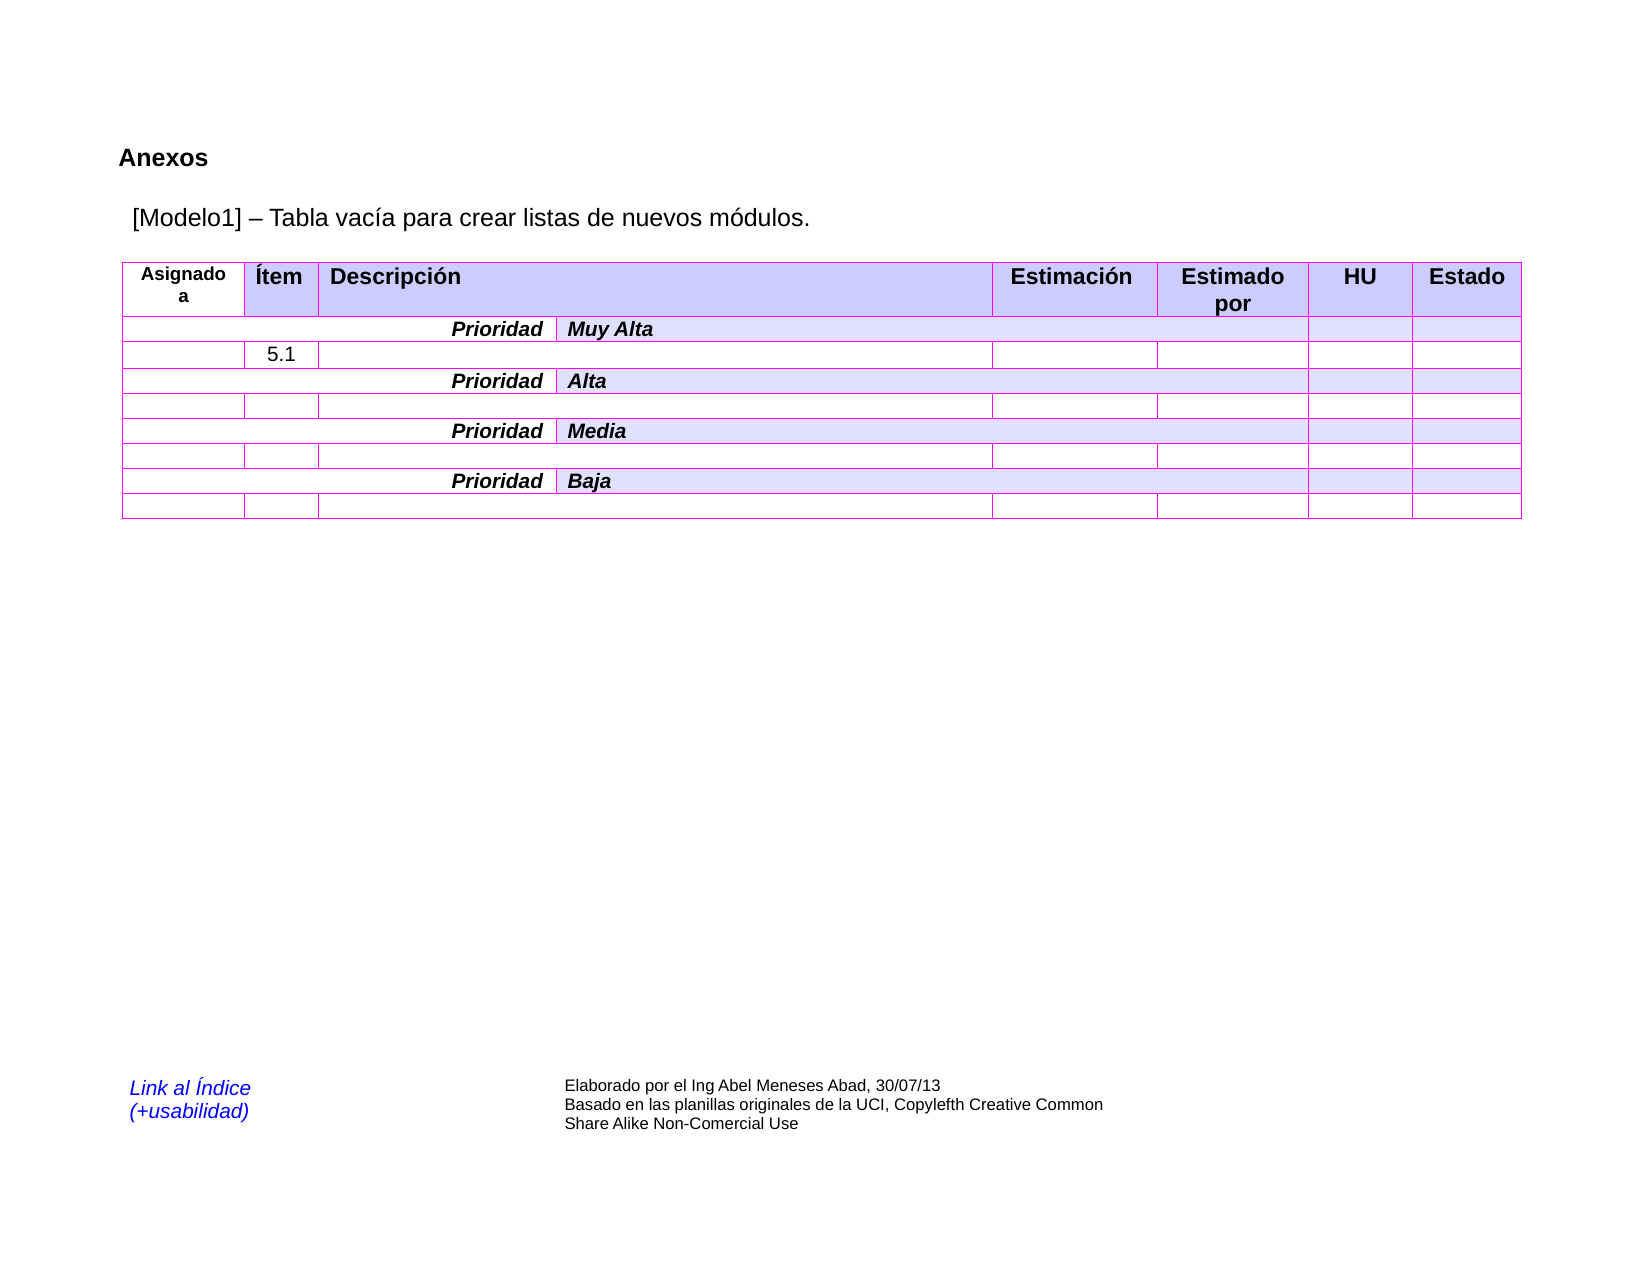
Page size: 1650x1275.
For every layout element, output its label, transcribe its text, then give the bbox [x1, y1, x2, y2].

table_cell [319, 494, 992, 518]
table_cell Prioridad [123, 419, 556, 443]
table_cell [245, 394, 318, 418]
table_cell [123, 494, 244, 518]
table_cell [123, 444, 244, 468]
table_header Estado [1413, 263, 1521, 316]
table_cell [993, 444, 1157, 468]
table_cell [319, 444, 992, 468]
table_cell [1309, 469, 1412, 493]
table_header Descripción [319, 263, 992, 316]
table_cell [1309, 394, 1412, 418]
table_cell Baja [557, 469, 1308, 493]
table_header HU [1309, 263, 1412, 316]
table_cell [1309, 444, 1412, 468]
table_cell [1413, 394, 1521, 418]
table_cell [245, 444, 318, 468]
table_cell [1158, 494, 1308, 518]
table_header Estimado por [1158, 263, 1308, 316]
subtitle [Modelo1] – Tabla vacía para crear listas de nuevos módulos. [118, 203, 1532, 232]
table_cell [245, 494, 318, 518]
table_cell [1413, 369, 1521, 393]
table_cell [993, 342, 1157, 368]
table_cell Prioridad [123, 317, 556, 341]
table_cell [319, 394, 992, 418]
table_cell [993, 494, 1157, 518]
table_cell [1413, 342, 1521, 368]
table_cell [1413, 317, 1521, 341]
table_cell Alta [557, 369, 1308, 393]
table_cell [123, 394, 244, 418]
table_cell [1158, 342, 1308, 368]
table_cell [1413, 419, 1521, 443]
table_cell Prioridad [123, 369, 556, 393]
table_cell Muy Alta [557, 317, 1308, 341]
table_cell 5.1 [245, 342, 318, 368]
table_cell [993, 394, 1157, 418]
table_cell [1309, 419, 1412, 443]
table_header Asignado a [123, 263, 244, 316]
table_cell [1413, 444, 1521, 468]
table_cell [1158, 394, 1308, 418]
table_cell [1309, 342, 1412, 368]
table_cell Media [557, 419, 1308, 443]
table_cell [1413, 469, 1521, 493]
table_header Estimación [993, 263, 1157, 316]
table_cell [319, 342, 992, 368]
table_cell [1309, 494, 1412, 518]
subtitle Anexos [118, 143, 1532, 172]
table_cell [123, 342, 244, 368]
table_cell [1309, 369, 1412, 393]
table_cell [1158, 444, 1308, 468]
table_cell [1309, 317, 1412, 341]
table_header Ítem [245, 263, 318, 316]
table_cell [1413, 494, 1521, 518]
table_cell Prioridad [123, 469, 556, 493]
